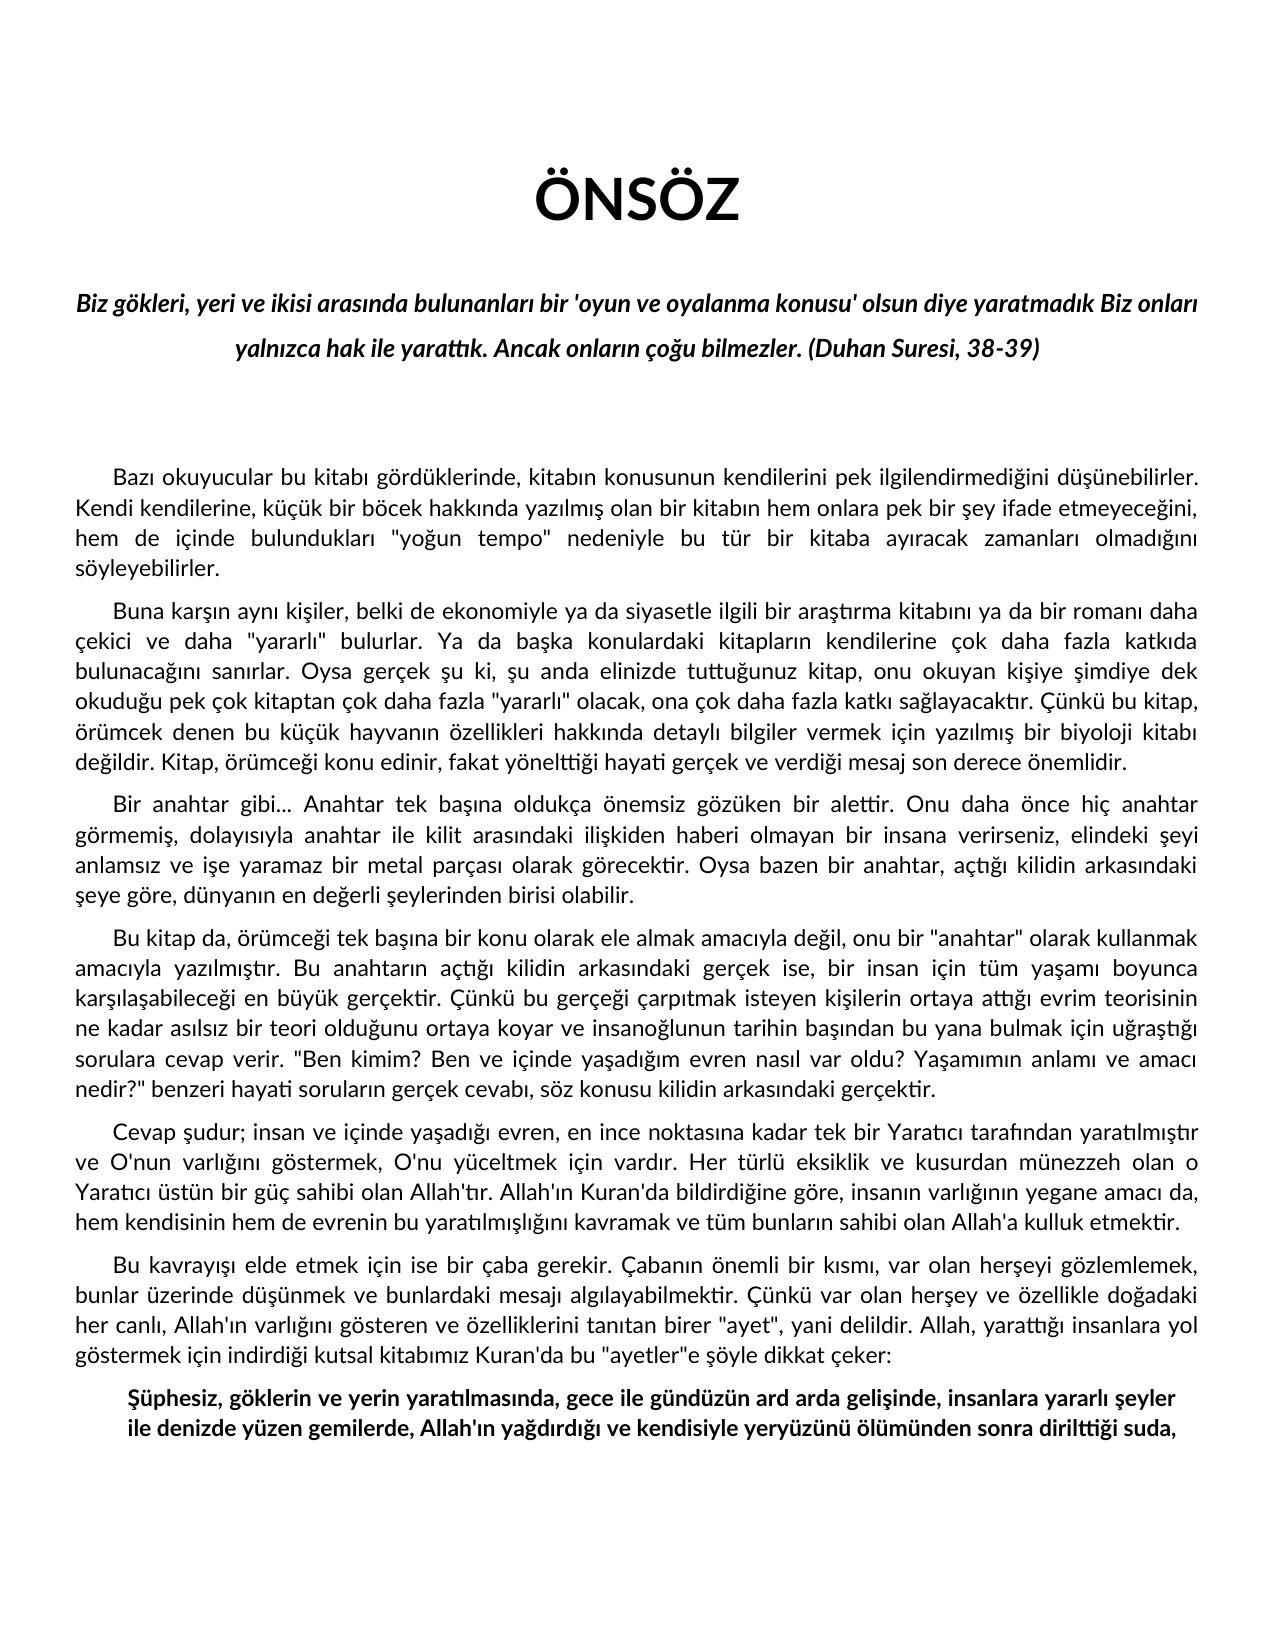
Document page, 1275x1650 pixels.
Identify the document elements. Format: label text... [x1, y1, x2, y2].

text Cevap şudur; insan ve içinde yaşadığı evren, en ince noktasına kadar tek bir Yaratıcı tarafından yaratılmıştır ve O'nun varlığını göstermek, O'nu yüceltmek için vardır. Her türlü eksiklik ve kusurdan münezzeh olan o Yaratıcı üstün bir güç sahibi olan Allah'tır. Allah'ın Kuran'da bildirdiğine göre, insanın varlığının yegane amacı da, hem kendisinin hem de evrenin bu yaratılmışlığını kavramak ve tüm bunların sahibi olan Allah'a kulluk etmektir. [75, 1117, 1200, 1235]
text Şüphesiz, göklerin ve yerin yaratılmasında, gece ile gündüzün ard arda gelişinde, insanlara yararlı şeyler ile denizde yüzen gemilerde, Allah'ın yağdırdığı ve kendisiyle yeryüzünü ölümünden sonra dirilttiği suda, [127, 1384, 1177, 1442]
text Bu kitap da, örümceği tek başına bir konu olarak ele almak amacıyla değil, onu bir "anahtar" olarak kullanmak amacıyla yazılmıştır. Bu anahtarın açtığı kilidin arkasındaki gerçek ise, bir insan için tüm yaşamı boyunca karşılaşabileceği en büyük gerçektir. Çünkü bu gerçeği çarpıtmak isteyen kişilerin ortaya attığı evrim teorisinin ne kadar asılsız bir teori olduğunu ortaya koyar ve insanoğlunun tarihin başından bu yana bulmak için uğraştığı sorulara cevap verir. "Ben kimim? Ben ve içinde yaşadığım evren nasıl var oldu? Yaşamımın anlamı ve amacı nedir?" benzeri hayati soruların gerçek cevabı, söz konusu kilidin arkasındaki gerçektir. [75, 923, 1200, 1102]
text Biz gökleri, yeri ve ikisi arasında bulunanları bir 'oyun ve oyalanma konusu' olsun diye yaratmadık Biz onları yalnızca hak ile yarattık. Ancak onların çoğu bilmezler. (Duhan Suresi, 38-39) [75, 288, 1200, 363]
text Buna karşın aynı kişiler, belki de ekonomiyle ya da siyasetle ilgili bir araştırma kitabını ya da bir romanı daha çekici ve daha "yararlı" bulurlar. Ya da başka konulardaki kitapların kendilerine çok daha fazla katkıda bulunacağını sanırlar. Oysa gerçek şu ki, şu anda elinizde tuttuğunuz kitap, onu okuyan kişiye şimdiye dek okuduğu pek çok kitaptan çok daha fazla "yararlı" olacak, ona çok daha fazla katkı sağlayacaktır. Çünkü bu kitap, örümcek denen bu küçük hayvanın özellikleri hakkında detaylı bilgiler vermek için yazılmış bir biyoloji kitabı değildir. Kitap, örümceği konu edinir, fakat yönelttiği hayati gerçek ve verdiği mesaj son derece önemlidir. [75, 596, 1200, 775]
text Bu kavrayışı elde etmek için ise bir çaba gerekir. Çabanın önemli bir kısmı, var olan herşeyi gözlemlemek, bunlar üzerinde düşünmek ve bunlardaki mesajı algılayabilmektir. Çünkü var olan herşey ve özellikle doğadaki her canlı, Allah'ın varlığını gösteren ve özelliklerini tanıtan birer "ayet", yani delildir. Allah, yarattığı insanlara yol göstermek için indirdiği kutsal kitabımız Kuran'da bu "ayetler"e şöyle dikkat çeker: [75, 1251, 1200, 1369]
text Bir anahtar gibi... Anahtar tek başına oldukça önemsiz gözüken bir alettir. Onu daha önce hiç anahtar görmemiş, dolayısıyla anahtar ile kilit arasındaki ilişkiden haberi olmayan bir insana verirseniz, elindeki şeyi anlamsız ve işe yaramaz bir metal parçası olarak görecektir. Oysa bazen bir anahtar, açtığı kilidin arkasındaki şeye göre, dünyanın en değerli şeylerinden birisi olabilir. [75, 790, 1200, 908]
subtitle ÖNSÖZ [75, 162, 1200, 232]
text Bazı okuyucular bu kitabı gördüklerinde, kitabın konusunun kendilerini pek ilgilendirmediğini düşünebilirler. Kendi kendilerine, küçük bir böcek hakkında yazılmış olan bir kitabın hem onlara pek bir şey ifade etmeyeceğini, hem de içinde bulundukları "yoğun tempo" nedeniyle bu tür bir kitaba ayıracak zamanları olmadığını söyleyebilirler. [75, 463, 1200, 581]
